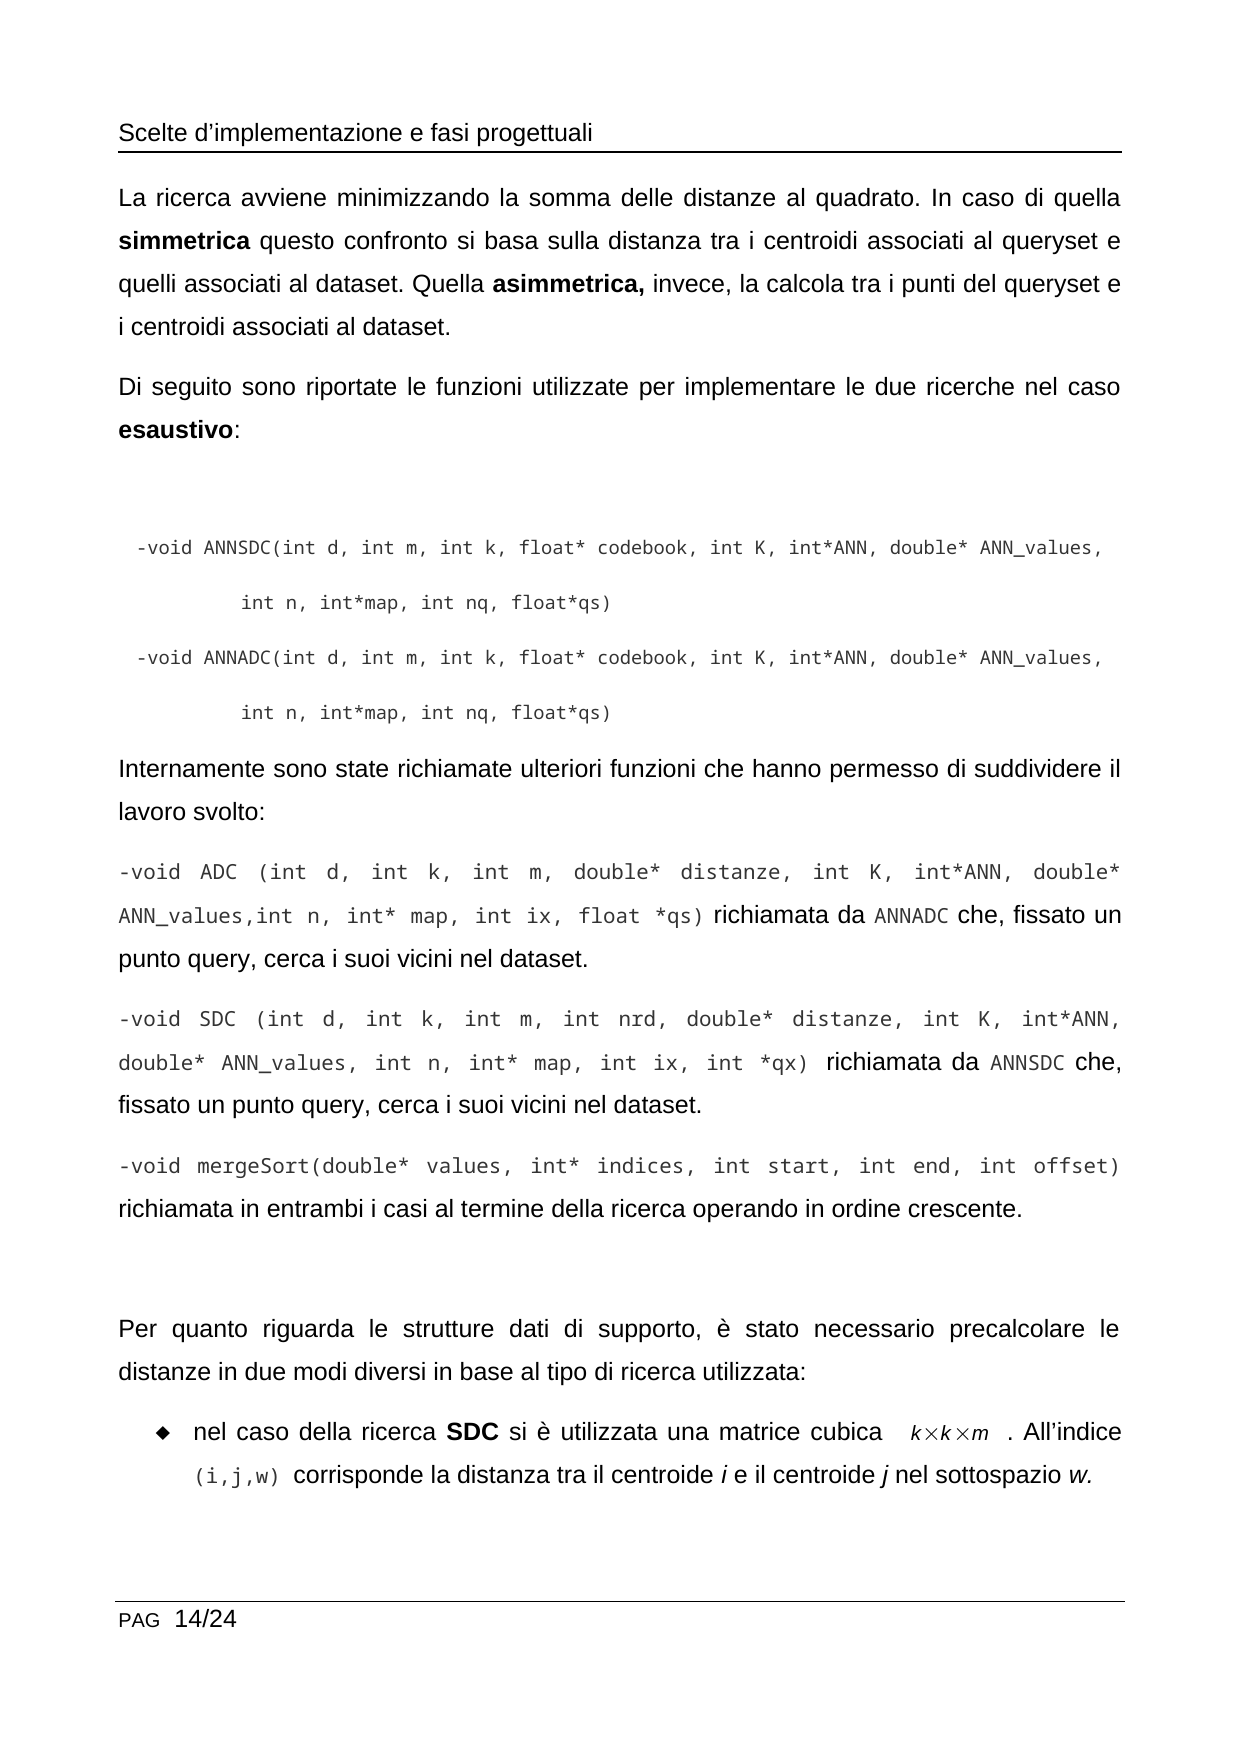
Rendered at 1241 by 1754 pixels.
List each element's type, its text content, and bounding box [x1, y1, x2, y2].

text int n, int*map, int nq, float*qs) [148, 589, 1122, 615]
text int n, int*map, int nq, float*qs) [148, 699, 1122, 725]
text Di seguito sono riportate le funzioni utilizzate per implementare le due ricerche nel caso esaustivo: [118, 372, 1122, 444]
text La ricerca avviene minimizzando la somma delle distanze al quadrato. In caso di quella simmetrica questo confronto si basa sulla distanza tra i centroidi associati al queryset e quelli associati al dataset. Quella asimmetrica, invece, la calcola tra i punti del queryset e i centroidi associati al dataset. [118, 183, 1122, 341]
text Internamente sono state richiamate ulteriori funzioni che hanno permesso di suddividere il lavoro svolto: [118, 754, 1122, 826]
list nel caso della ricerca SDC si è utilizzata una matrice cubica . All’indice (i,j,w) corrisponde la distanza tra il centroide i e il centroide j nel sottospazio w. [156, 1417, 1122, 1489]
text -void ADC (int d, int k, int m, double* distanze, int K, int*ANN, double* ANN_values,int n, int* map, int ix, float *qs) richiamata da ANNADC che, fissato un punto query, cerca i suoi vicini nel dataset. [118, 857, 1122, 973]
text -void mergeSort(double* values, int* indices, int start, int end, int offset) richiamata in entrambi i casi al termine della ricerca operando in ordine crescente. [118, 1150, 1122, 1223]
text Per quanto riguarda le strutture dati di supporto, è stato necessario precalcolare le distanze in due modi diversi in base al tipo di ricerca utilizzata: [118, 1314, 1122, 1386]
text -void SDC (int d, int k, int m, int nrd, double* distanze, int K, int*ANN, double* ANN_values, int n, int* map, int ix, int *qx) richiamata da ANNSDC che, fissato un punto query, cerca i suoi vicini nel dataset. [118, 1004, 1122, 1119]
text -void ANNSDC(int d, int m, int k, float* codebook, int K, int*ANN, double* ANN_values, [136, 535, 1122, 560]
text -void ANNADC(int d, int m, int k, float* codebook, int K, int*ANN, double* ANN_values, [136, 644, 1122, 670]
